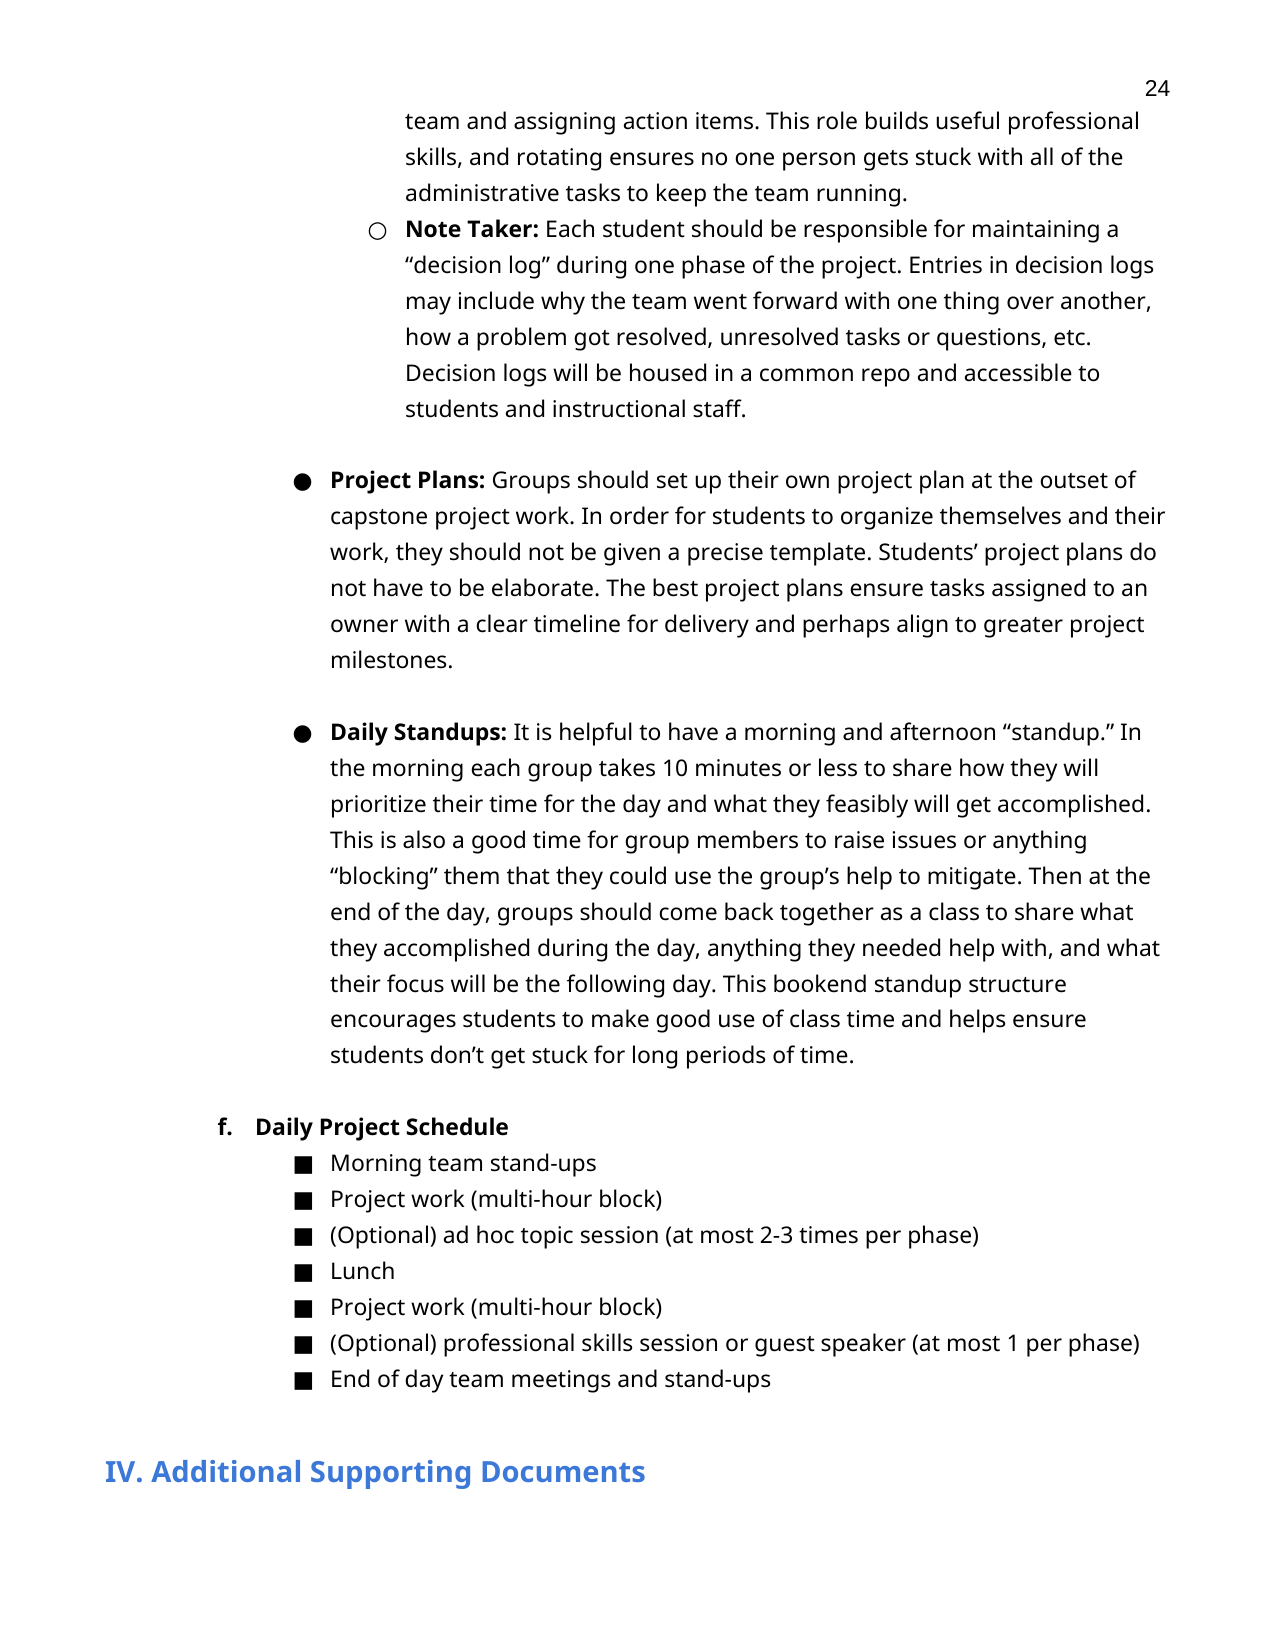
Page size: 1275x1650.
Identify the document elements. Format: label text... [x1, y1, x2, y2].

list team and assigning action items. This role builds useful professional skills, and rotating ensures no one person gets stuck with all of the administrative tasks to keep the team running. [367, 105, 1170, 208]
list Morning team stand-ups [292, 1147, 1170, 1178]
list Project Plans: Groups should set up their own project plan at the outset of capstone project work. In order for students to organize themselves and their work, they should not be given a precise template. Students’ project plans do not have to be elaborate. The best project plans ensure tasks assigned to an owner with a clear timeline for delivery and perhaps align to greater project milestones. [292, 464, 1170, 675]
list (Optional) professional skills session or guest speaker (at most 1 per phase) [292, 1327, 1170, 1358]
list Lunch [292, 1255, 1170, 1286]
list Project work (multi-hour block) [292, 1183, 1170, 1214]
list End of day team meetings and stand-ups [292, 1363, 1170, 1394]
list Note Taker: Each student should be responsible for maintaining a “decision log” during one phase of the project. Entries in decision logs may include why the team went forward with one thing over another, how a problem got resolved, unresolved tasks or questions, etc. Decision logs will be housed in a common repo and accessible to students and instructional staff. [367, 213, 1170, 424]
list Project work (multi-hour block) [292, 1291, 1170, 1322]
text IV. Additional Supporting Documents [105, 1451, 1170, 1491]
list Daily Standups: It is helpful to have a morning and afternoon “standup.” In the morning each group takes 10 minutes or less to share how they will prioritize their time for the day and what they feasibly will get accomplished. This is also a good time for group members to raise issues or anything “blocking” them that they could use the group’s help to mitigate. Then at the end of the day, groups should come back together as a class to share what they accomplished during the day, anything they needed help with, and what their focus will be the following day. This bookend standup structure encourages students to make good use of class time and helps ensure students don’t get stuck for long periods of time. [292, 716, 1170, 1071]
list (Optional) ad hoc topic session (at most 2-3 times per phase) [292, 1219, 1170, 1250]
list Daily Project Schedule [217, 1111, 1170, 1142]
